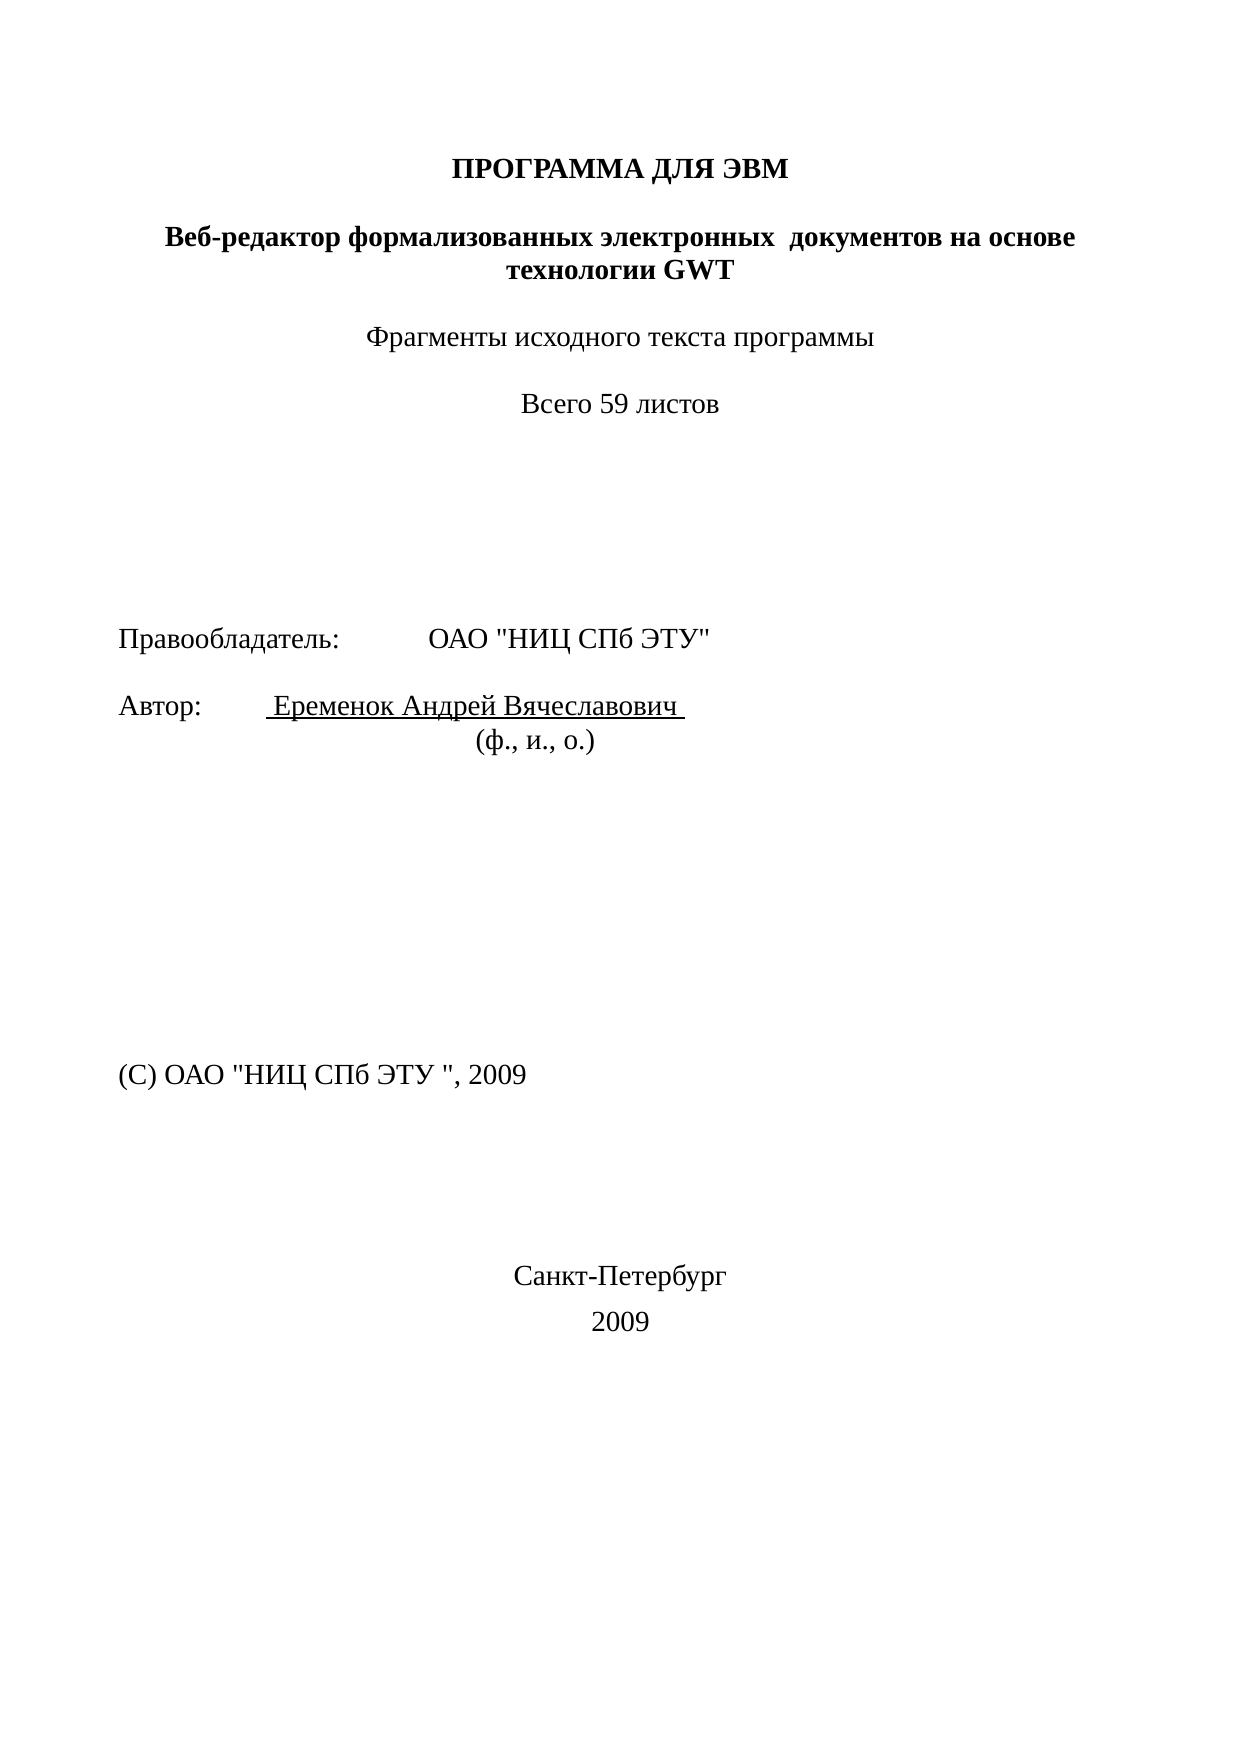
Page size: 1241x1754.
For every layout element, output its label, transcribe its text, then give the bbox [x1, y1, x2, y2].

text Фрагменты исходного текста программы [118, 319, 1122, 353]
text Правообладатель: ОАО "НИЦ СПб ЭТУ" [118, 621, 1122, 655]
text (C) ОАО "НИЦ СПб ЭТУ ", 2009 [118, 1057, 1122, 1091]
list 2009 [118, 1304, 1122, 1338]
text (ф., и., о.) [118, 722, 1122, 755]
text Автор: Еременок Андрей Вячеславович [118, 688, 1122, 722]
text Всего 59 листов [118, 386, 1122, 420]
text Веб-редактор формализованных электронных документов на основе технологии GWT [118, 219, 1122, 286]
text Санкт-Петербург [118, 1258, 1122, 1292]
text ПРОГРАММА ДЛЯ ЭВМ [118, 152, 1122, 185]
